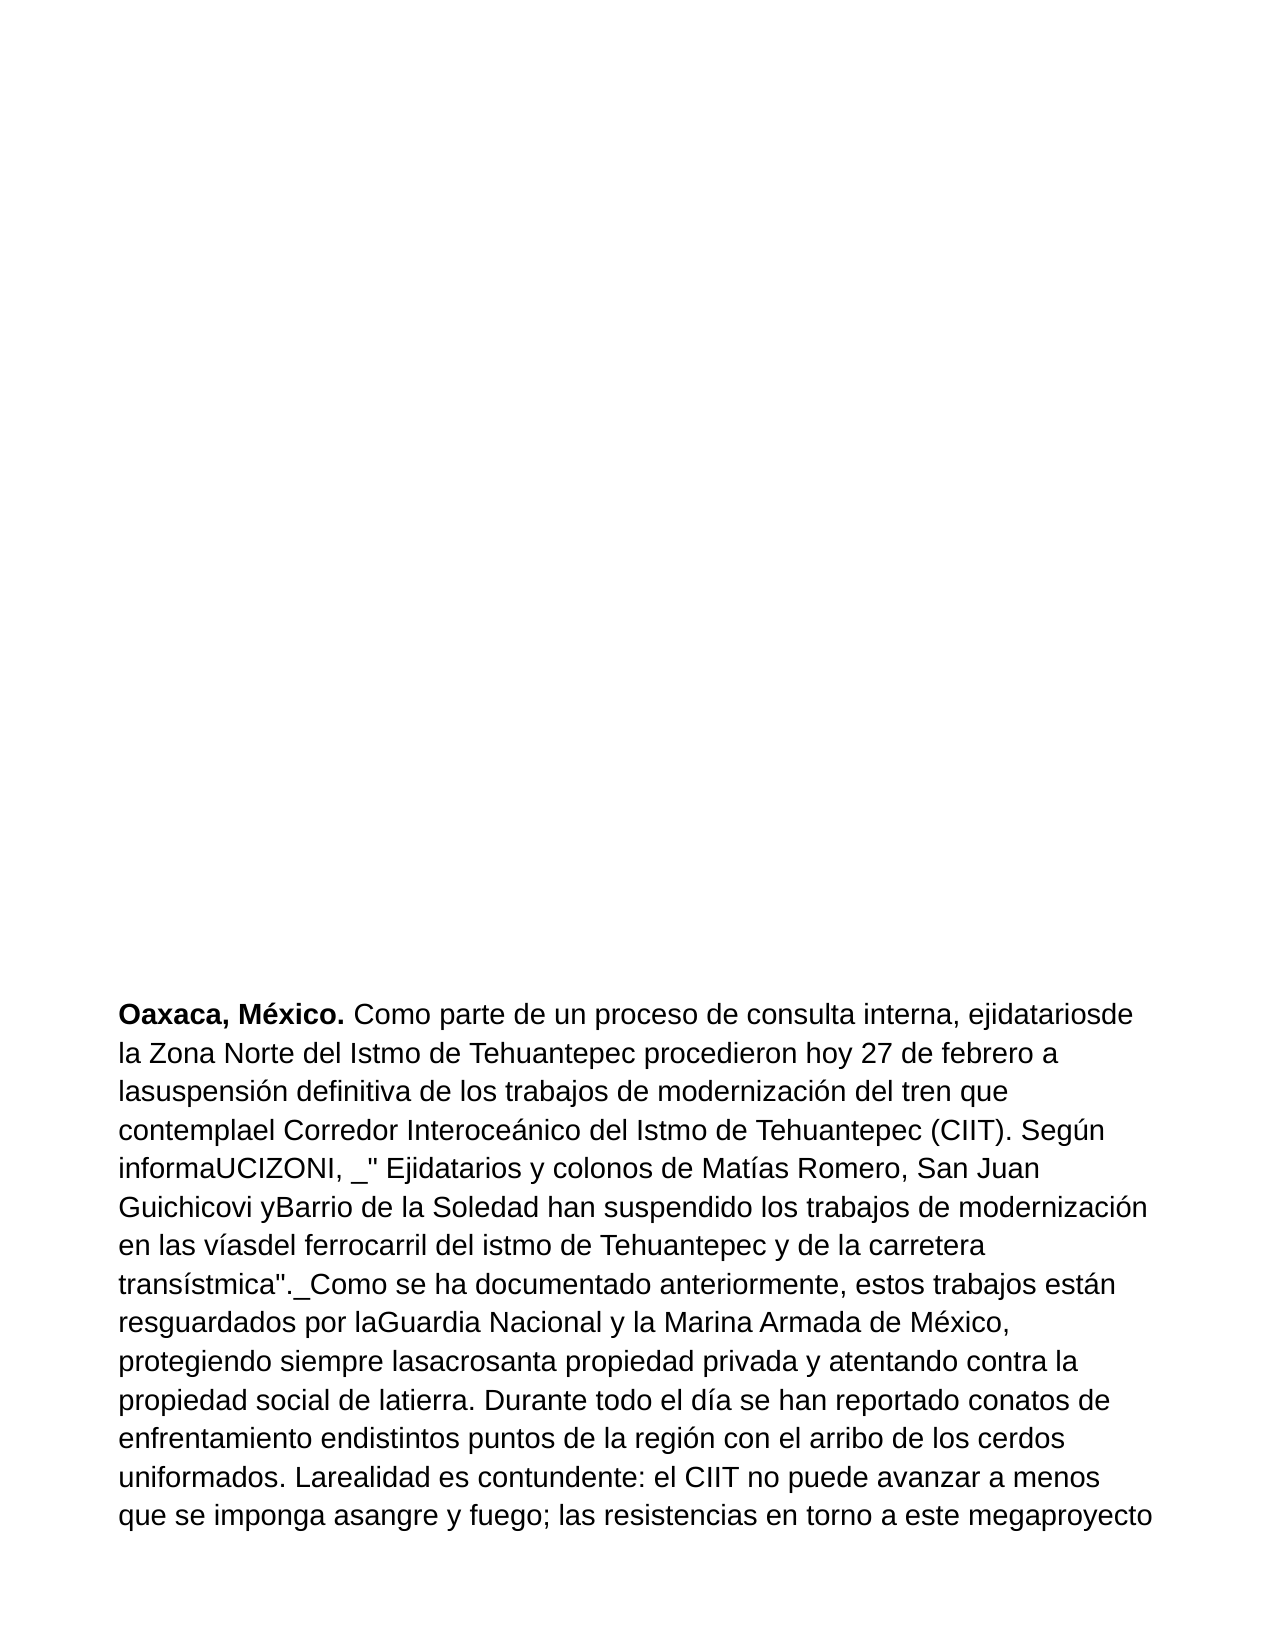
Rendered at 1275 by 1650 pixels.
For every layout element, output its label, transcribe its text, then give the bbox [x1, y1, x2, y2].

text Oaxaca, México. Como parte de un proceso de consulta interna, ejidatariosde la Zona Norte del Istmo de Tehuantepec procedieron hoy 27 de febrero a lasuspensión definitiva de los trabajos de modernización del tren que contemplael Corredor Interoceánico del Istmo de Tehuantepec (CIIT). Según informaUCIZONI, _" Ejidatarios y colonos de Matías Romero, San Juan Guichicovi yBarrio de la Soledad han suspendido los trabajos de modernización en las víasdel ferrocarril del istmo de Tehuantepec y de la carretera transístmica"._Como se ha documentado anteriormente, estos trabajos están resguardados por laGuardia Nacional y la Marina Armada de México, protegiendo siempre lasacrosanta propiedad privada y atentando contra la propiedad social de latierra. Durante todo el día se han reportado conatos de enfrentamiento endistintos puntos de la región con el arribo de los cerdos uniformados. Larealidad es contundente: el CIIT no puede avanzar a menos que se imponga asangre y fuego; las resistencias en torno a este megaproyecto [118, 997, 1157, 1532]
